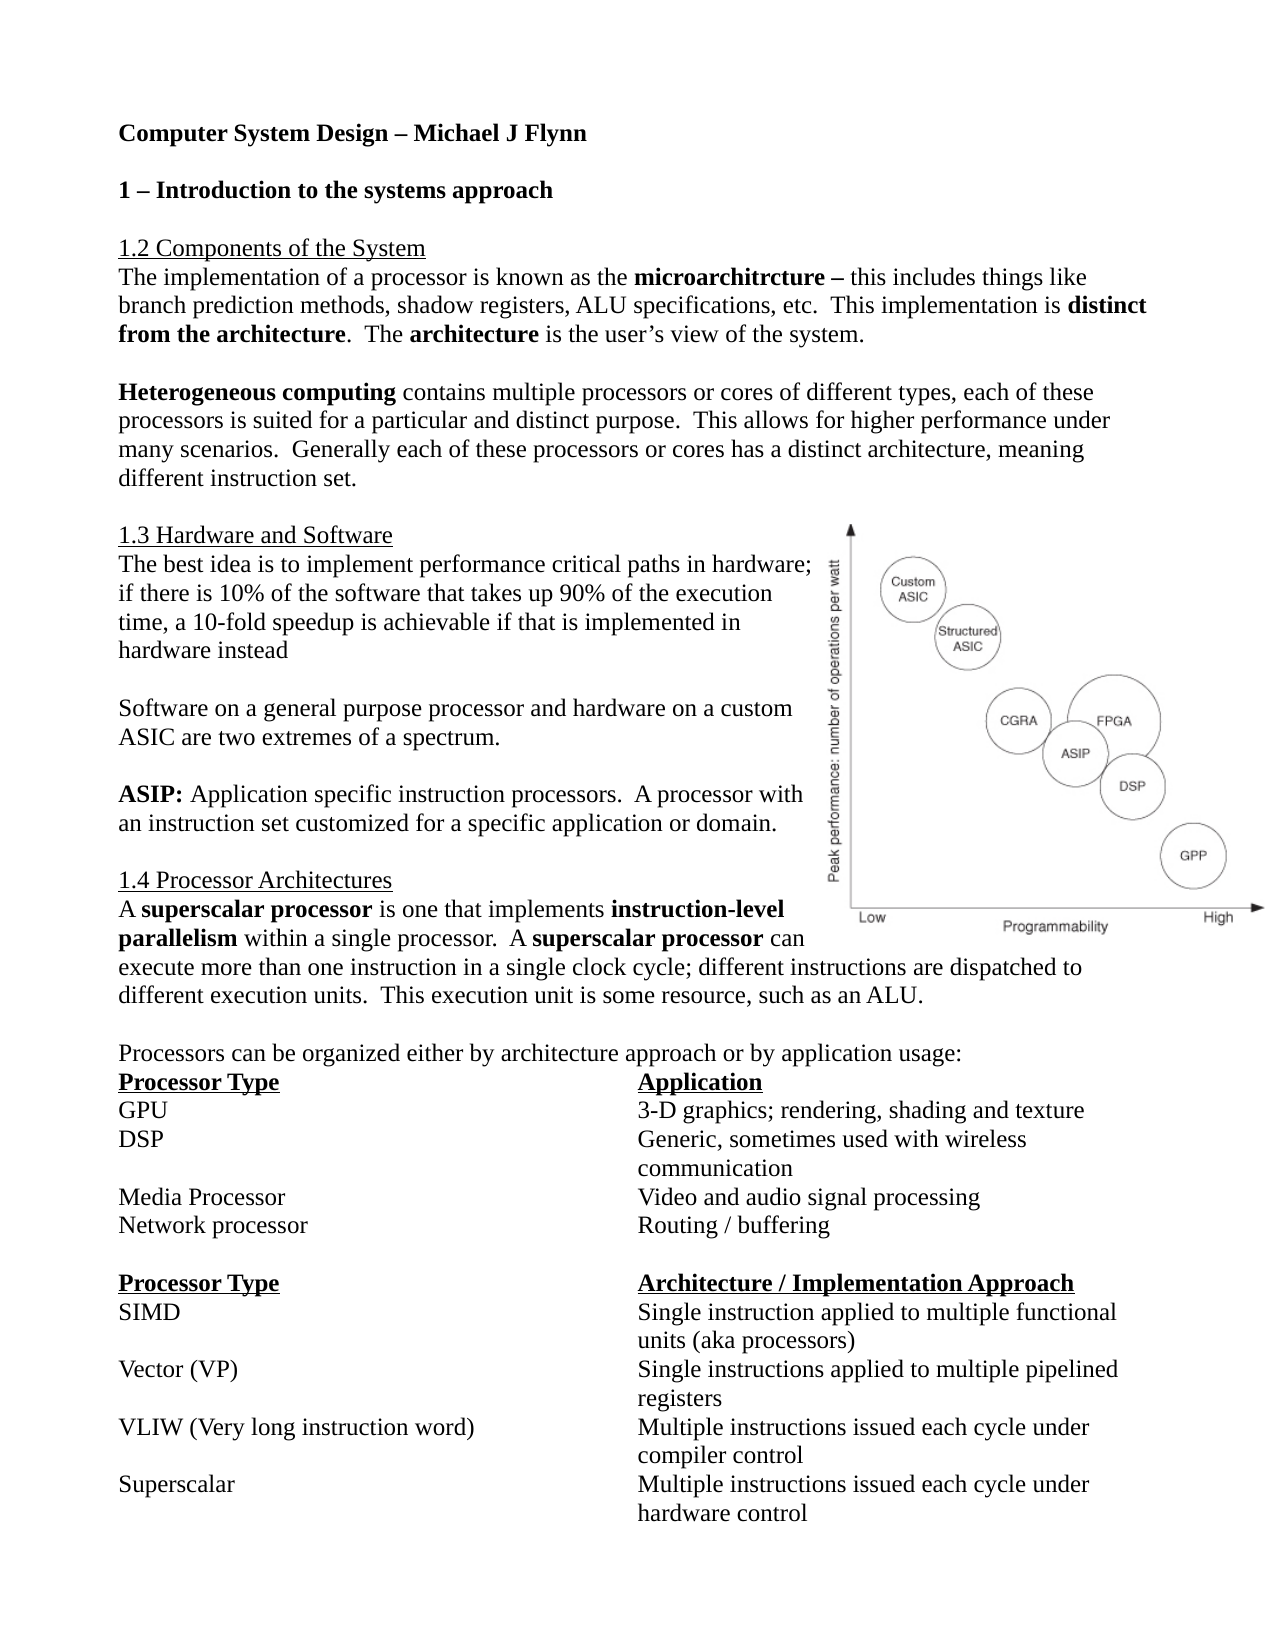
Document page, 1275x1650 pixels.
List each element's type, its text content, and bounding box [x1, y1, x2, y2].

text 1.3 Hardware and Software [118, 521, 1157, 549]
text ASIP: Application specific instruction processors. A processor with an instruction set customized for a specific application or domain. [118, 779, 818, 837]
text A superscalar processor is one that implements instruction-level parallelism within a single processor. A superscalar processor can execute more than one instruction in a single clock cycle; different instructions are dispatched to different execution units. This execution unit is some resource, such as an ALU. [118, 894, 1157, 1009]
table_header Processor Type [118, 1067, 637, 1096]
table_cell 3-D graphics; rendering, shading and texture [638, 1096, 1157, 1124]
table_cell Superscalar [118, 1469, 637, 1527]
table_cell VLIW (Very long instruction word) [118, 1412, 637, 1469]
picture [818, 524, 1275, 937]
table_cell Single instructions applied to multiple pipelined registers [638, 1354, 1157, 1412]
text Software on a general purpose processor and hardware on a custom ASIC are two extremes of a spectrum. [118, 693, 818, 751]
text 1 – Introduction to the systems approach [118, 176, 1157, 204]
table_cell Generic, sometimes used with wireless communication [638, 1124, 1157, 1182]
table_cell Multiple instructions issued each cycle under hardware control [638, 1469, 1157, 1527]
text 1.2 Components of the System [118, 233, 1157, 262]
table_cell Video and audio signal processing [638, 1182, 1157, 1211]
table_cell Media Processor [118, 1182, 637, 1211]
text 1.4 Processor Architectures [118, 866, 818, 894]
table_cell Network processor [118, 1211, 637, 1239]
table_cell Routing / buffering [638, 1211, 1157, 1239]
table_cell Single instruction applied to multiple functional units (aka processors) [638, 1297, 1157, 1354]
text Computer System Design – Michael J Flynn [118, 118, 1157, 147]
table_cell Vector (VP) [118, 1354, 637, 1412]
table_cell GPU [118, 1096, 637, 1124]
text Processors can be organized either by architecture approach or by application usage: [118, 1038, 1157, 1067]
text The implementation of a processor is known as the microarchitrcture – this includes things like branch prediction methods, shadow registers, ALU specifications, etc. This implementation is distinct from the architecture. The architecture is the user’s view of the system. [118, 262, 1157, 348]
table_header Application [638, 1067, 1157, 1096]
table_cell DSP [118, 1124, 637, 1182]
text The best idea is to implement performance critical paths in hardware; if there is 10% of the software that takes up 90% of the execution time, a 10-fold speedup is achievable if that is implemented in hardware instead [118, 549, 818, 664]
table_cell SIMD [118, 1297, 637, 1354]
table_header Processor Type [118, 1268, 637, 1297]
table_header Architecture / Implementation Approach [638, 1268, 1157, 1297]
table_cell Multiple instructions issued each cycle under compiler control [638, 1412, 1157, 1469]
text Heterogeneous computing contains multiple processors or cores of different types, each of these processors is suited for a particular and distinct purpose. This allows for higher performance under many scenarios. Generally each of these processors or cores has a distinct architecture, meaning different instruction set. [118, 377, 1157, 492]
